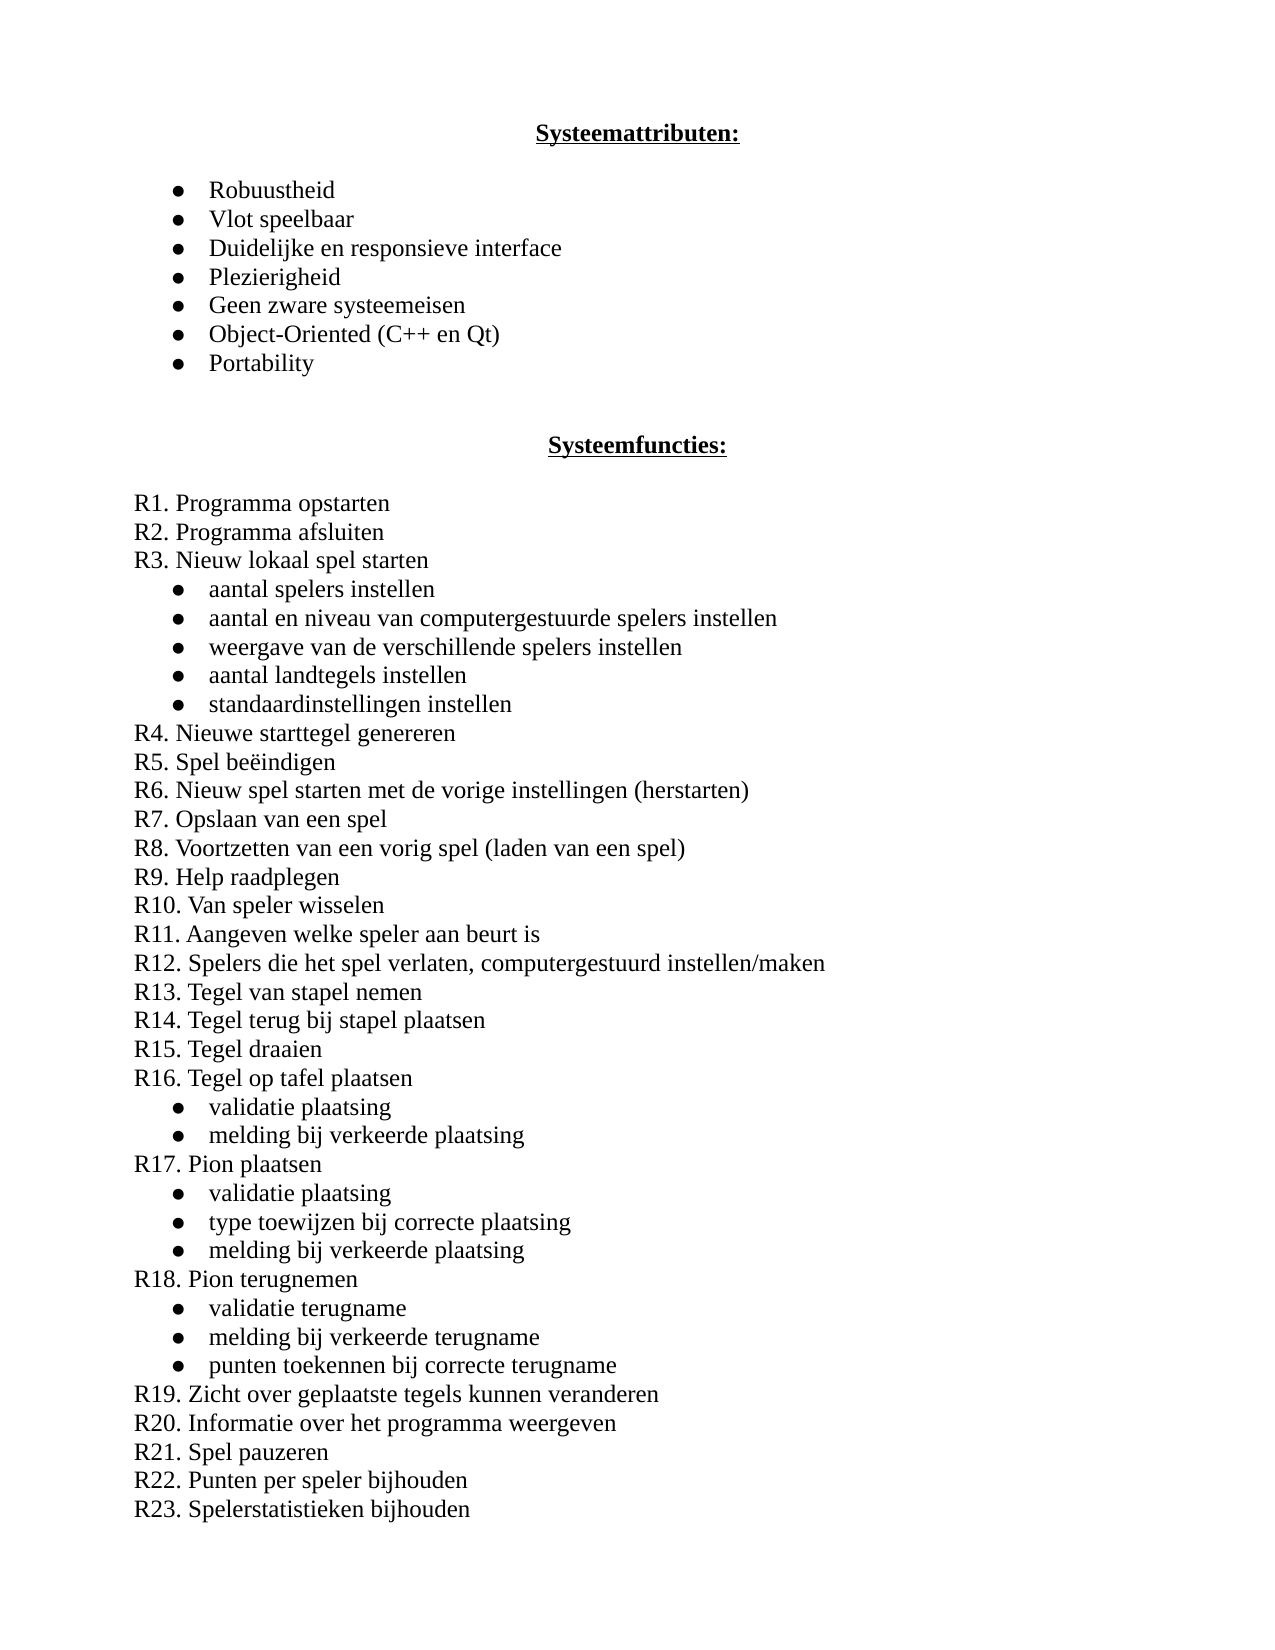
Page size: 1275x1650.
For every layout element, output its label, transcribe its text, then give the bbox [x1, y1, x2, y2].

text R19. Zicht over geplaatste tegels kunnen veranderen [134, 1379, 1157, 1408]
list Geen zware systeemeisen [171, 291, 1157, 319]
list aantal spelers instellen [171, 574, 1157, 603]
text R11. Aangeven welke speler aan beurt is [134, 919, 1157, 948]
list aantal en niveau van computergestuurde spelers instellen [171, 603, 1157, 632]
text R1. Programma opstarten [134, 488, 1157, 517]
text Systeemfuncties: [118, 431, 1157, 459]
text R10. Van speler wisselen [134, 891, 1157, 919]
list melding bij verkeerde terugname [171, 1322, 1157, 1351]
list weergave van de verschillende spelers instellen [171, 632, 1157, 661]
list melding bij verkeerde plaatsing [171, 1121, 1157, 1149]
text R17. Pion plaatsen [134, 1149, 1157, 1178]
text R8. Voortzetten van een vorig spel (laden van een spel) [134, 833, 1157, 862]
text R14. Tegel terug bij stapel plaatsen [134, 1006, 1157, 1034]
list Object-Oriented (C++ en Qt) [171, 319, 1157, 348]
list Portability [171, 348, 1157, 377]
text R3. Nieuw lokaal spel starten [134, 546, 1157, 574]
list punten toekennen bij correcte terugname [171, 1351, 1157, 1379]
text R13. Tegel van stapel nemen [134, 977, 1157, 1006]
text R12. Spelers die het spel verlaten, computergestuurd instellen/maken [134, 948, 1157, 977]
text R23. Spelerstatistieken bijhouden [134, 1494, 1157, 1523]
list validatie plaatsing [171, 1092, 1157, 1121]
list validatie plaatsing [171, 1178, 1157, 1207]
text Systeemattributen: [118, 118, 1157, 147]
text R9. Help raadplegen [134, 862, 1157, 891]
list Robuustheid [171, 176, 1157, 204]
list Plezierigheid [171, 262, 1157, 291]
text R6. Nieuw spel starten met de vorige instellingen (herstarten) [134, 776, 1157, 804]
text R2. Programma afsluiten [134, 517, 1157, 546]
list Vlot speelbaar [171, 204, 1157, 233]
text R22. Punten per speler bijhouden [134, 1466, 1157, 1494]
list validatie terugname [171, 1293, 1157, 1322]
text R20. Informatie over het programma weergeven [134, 1408, 1157, 1437]
list type toewijzen bij correcte plaatsing [171, 1207, 1157, 1236]
list Duidelijke en responsieve interface [171, 233, 1157, 262]
list melding bij verkeerde plaatsing [171, 1236, 1157, 1264]
list aantal landtegels instellen [171, 661, 1157, 689]
text R5. Spel beëindigen [134, 747, 1157, 776]
list standaardinstellingen instellen [171, 689, 1157, 718]
text R21. Spel pauzeren [134, 1437, 1157, 1466]
text R15. Tegel draaien [134, 1034, 1157, 1063]
text R7. Opslaan van een spel [134, 804, 1157, 833]
text R18. Pion terugnemen [134, 1264, 1157, 1293]
text R16. Tegel op tafel plaatsen [134, 1063, 1157, 1092]
text R4. Nieuwe starttegel genereren [134, 718, 1157, 747]
